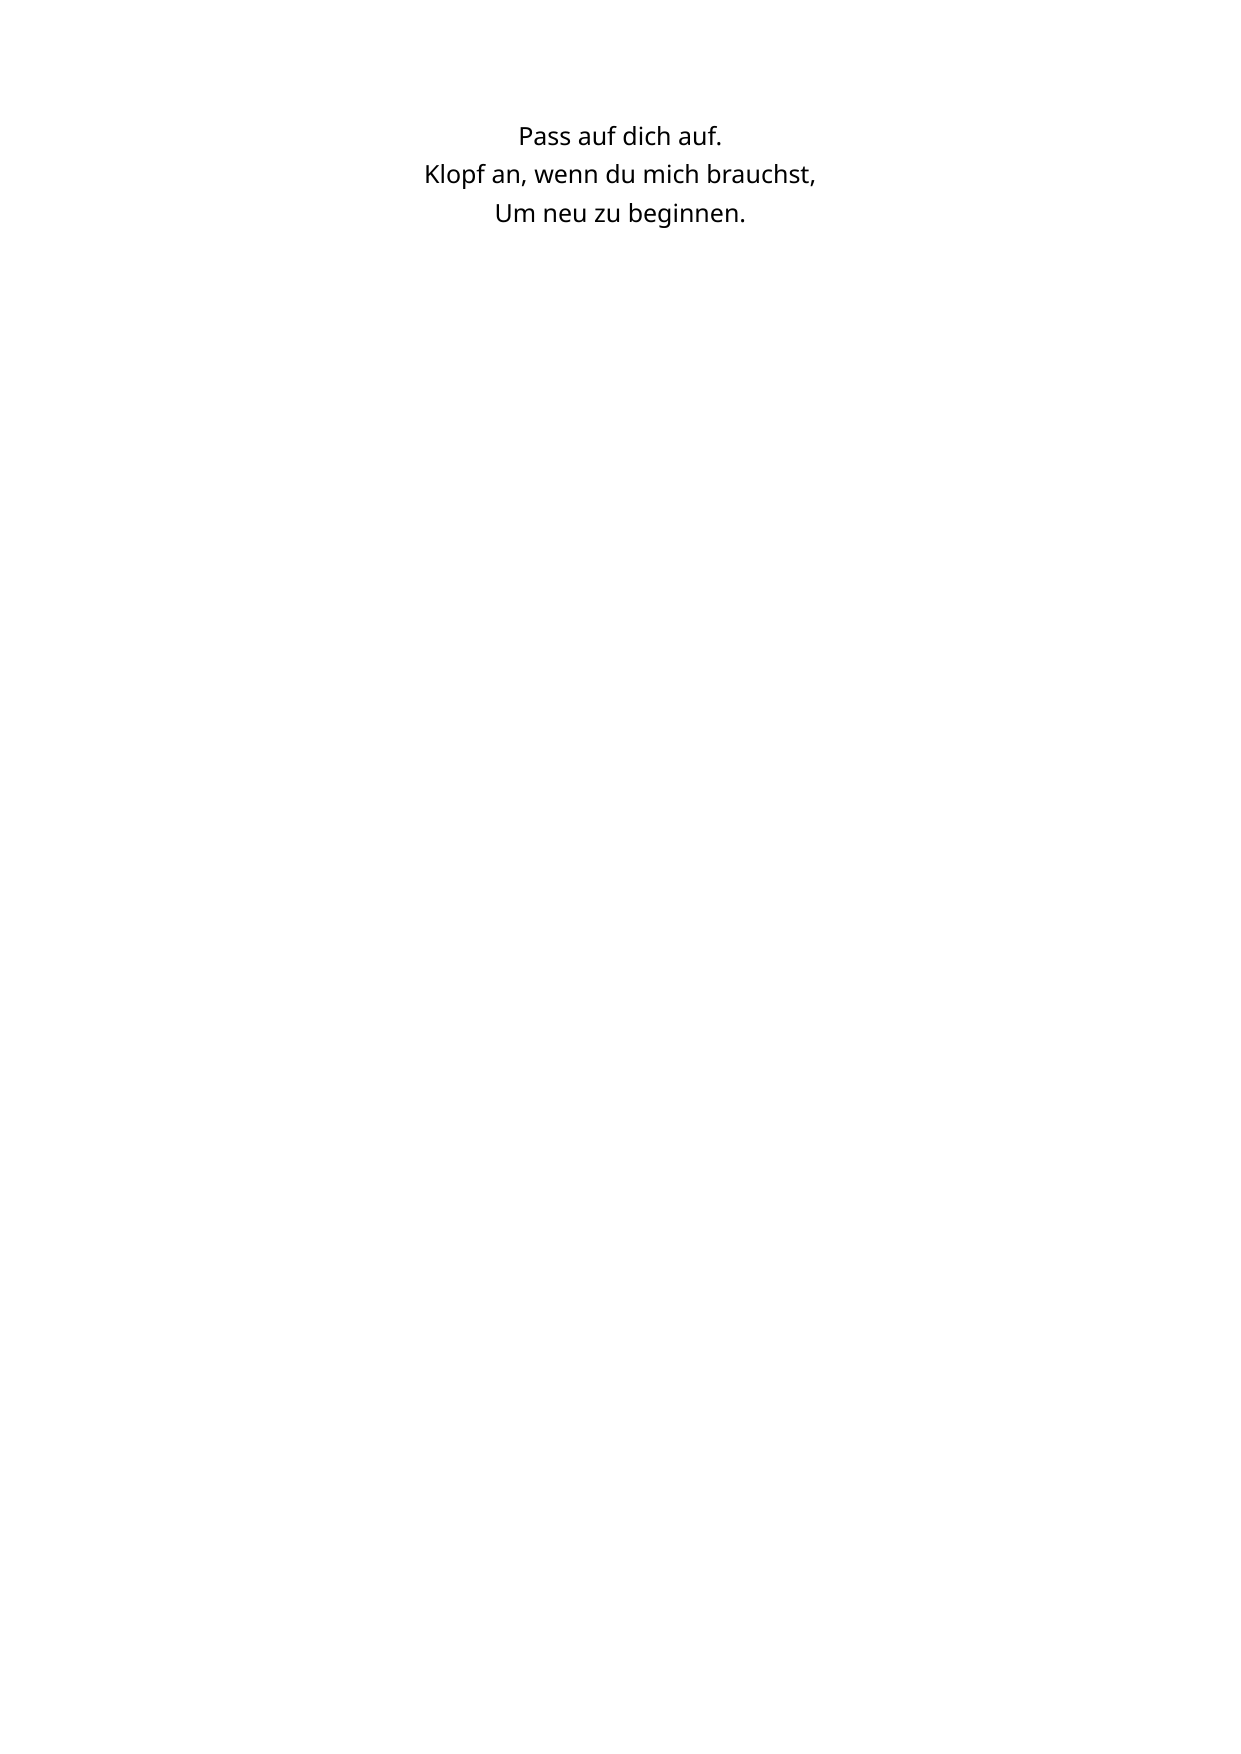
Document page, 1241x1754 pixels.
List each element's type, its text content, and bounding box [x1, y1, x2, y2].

text Pass auf dich auf. Klopf an, wenn du mich brauchst, Um neu zu beginnen. [118, 118, 1122, 230]
